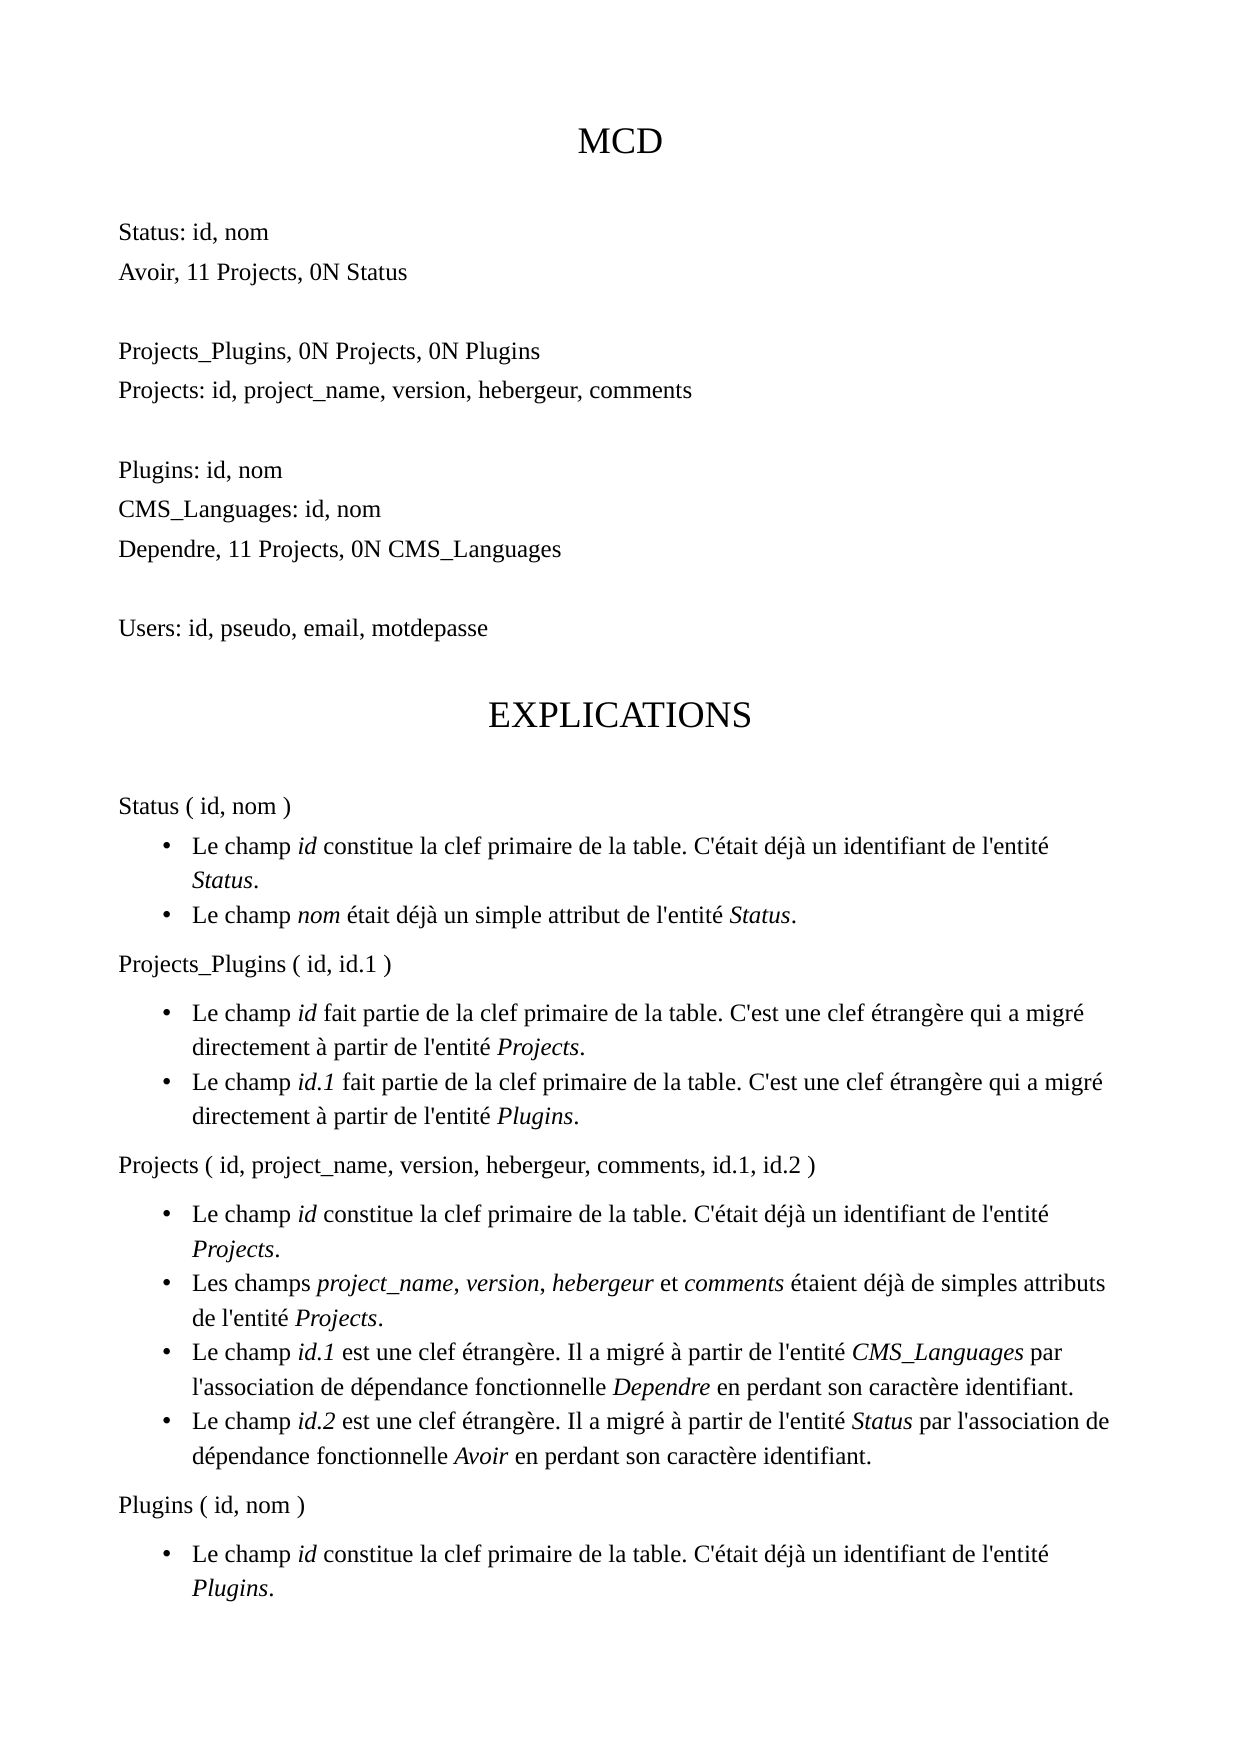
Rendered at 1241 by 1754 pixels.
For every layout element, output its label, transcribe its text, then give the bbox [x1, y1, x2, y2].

list Les champs project_name, version, hebergeur et comments étaient déjà de simples attributs de l'entité Projects. [162, 1268, 1122, 1332]
list Le champ id constitue la clef primaire de la table. C'était déjà un identifiant de l'entité Projects. [162, 1199, 1122, 1263]
text Projects_Plugins ( id, id.1 ) [118, 949, 1122, 978]
list Le champ nom était déjà un simple attribut de l'entité Status. [162, 900, 1122, 928]
text Avoir, 11 Projects, 0N Status [118, 257, 1122, 286]
text Projects_Plugins, 0N Projects, 0N Plugins [118, 336, 1122, 365]
text Plugins: id, nom [118, 455, 1122, 483]
list Le champ id constitue la clef primaire de la table. C'était déjà un identifiant de l'entité Status. [162, 831, 1122, 894]
list Le champ id fait partie de la clef primaire de la table. C'est une clef étrangère qui a migré directement à partir de l'entité Projects. [162, 998, 1122, 1061]
text MCD [118, 118, 1122, 161]
text Plugins ( id, nom ) [118, 1490, 1122, 1519]
text CMS_Languages: id, nom [118, 494, 1122, 523]
text Status: id, nom [118, 217, 1122, 246]
text Projects ( id, project_name, version, hebergeur, comments, id.1, id.2 ) [118, 1150, 1122, 1179]
text Users: id, pseudo, email, motdepasse [118, 613, 1122, 642]
text Status ( id, nom ) [118, 791, 1122, 820]
text EXPLICATIONS [118, 692, 1122, 735]
text Projects: id, project_name, version, hebergeur, comments [118, 376, 1122, 404]
list Le champ id.1 est une clef étrangère. Il a migré à partir de l'entité CMS_Languages par l'association de dépendance fonctionnelle Dependre en perdant son caractère identifiant. [162, 1337, 1122, 1401]
text Dependre, 11 Projects, 0N CMS_Languages [118, 534, 1122, 563]
list Le champ id.1 fait partie de la clef primaire de la table. C'est une clef étrangère qui a migré directement à partir de l'entité Plugins. [162, 1067, 1122, 1130]
list Le champ id.2 est une clef étrangère. Il a migré à partir de l'entité Status par l'association de dépendance fonctionnelle Avoir en perdant son caractère identifiant. [162, 1406, 1122, 1469]
list Le champ id constitue la clef primaire de la table. C'était déjà un identifiant de l'entité Plugins. [162, 1539, 1122, 1602]
